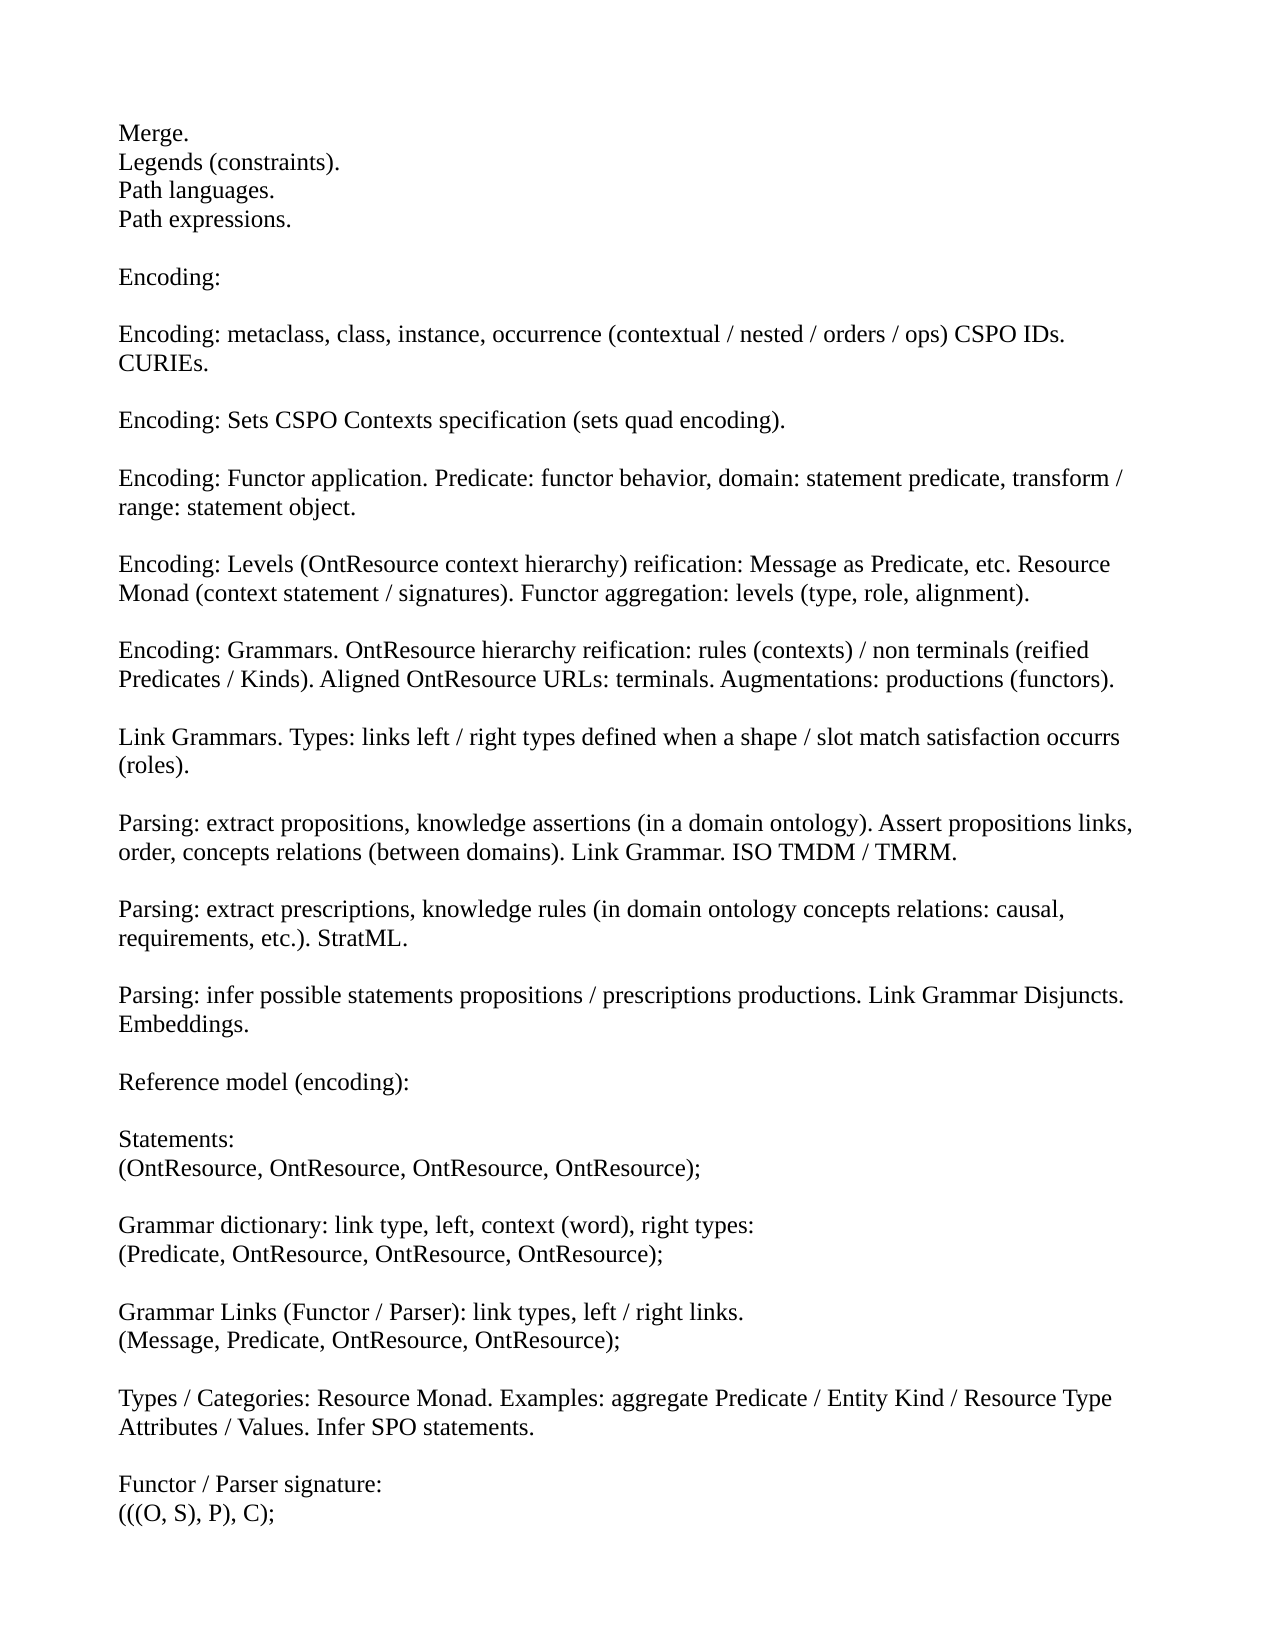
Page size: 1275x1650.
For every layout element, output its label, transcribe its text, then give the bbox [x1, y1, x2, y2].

text Encoding: Functor application. Predicate: functor behavior, domain: statement predicate, transform / range: statement object. [118, 463, 1157, 521]
text Encoding: metaclass, class, instance, occurrence (contextual / nested / orders / ops) CSPO IDs. CURIEs. [118, 319, 1157, 377]
text (((O, S), P), C); [118, 1498, 1157, 1527]
text Functor / Parser signature: [118, 1469, 1157, 1498]
text Encoding: Grammars. OntResource hierarchy reification: rules (contexts) / non terminals (reified Predicates / Kinds). Aligned OntResource URLs: terminals. Augmentations: productions (functors). [118, 636, 1157, 693]
text Encoding: [118, 262, 1157, 291]
text Path expressions. [118, 204, 1157, 233]
text Types / Categories: Resource Monad. Examples: aggregate Predicate / Entity Kind / Resource Type Attributes / Values. Infer SPO statements. [118, 1383, 1157, 1441]
text Legends (constraints). [118, 147, 1157, 176]
text Encoding: Levels (OntResource context hierarchy) reification: Message as Predicate, etc. Resource Monad (context statement / signatures). Functor aggregation: levels (type, role, alignment). [118, 549, 1157, 607]
text Parsing: extract prescriptions, knowledge rules (in domain ontology concepts relations: causal, requirements, etc.). StratML. [118, 894, 1157, 952]
text Parsing: extract propositions, knowledge assertions (in a domain ontology). Assert propositions links, order, concepts relations (between domains). Link Grammar. ISO TMDM / TMRM. [118, 808, 1157, 866]
text Grammar dictionary: link type, left, context (word), right types: [118, 1211, 1157, 1239]
text Parsing: infer possible statements propositions / prescriptions productions. Link Grammar Disjuncts. Embeddings. [118, 981, 1157, 1038]
text (Predicate, OntResource, OntResource, OntResource); [118, 1239, 1157, 1268]
text Encoding: Sets CSPO Contexts specification (sets quad encoding). [118, 406, 1157, 434]
text (Message, Predicate, OntResource, OntResource); [118, 1326, 1157, 1354]
text Link Grammars. Types: links left / right types defined when a shape / slot match satisfaction occurrs (roles). [118, 722, 1157, 779]
text Statements: [118, 1124, 1157, 1153]
text Path languages. [118, 176, 1157, 204]
text Reference model (encoding): [118, 1067, 1157, 1096]
text Merge. [118, 118, 1157, 147]
text (OntResource, OntResource, OntResource, OntResource); [118, 1153, 1157, 1182]
text Grammar Links (Functor / Parser): link types, left / right links. [118, 1297, 1157, 1326]
